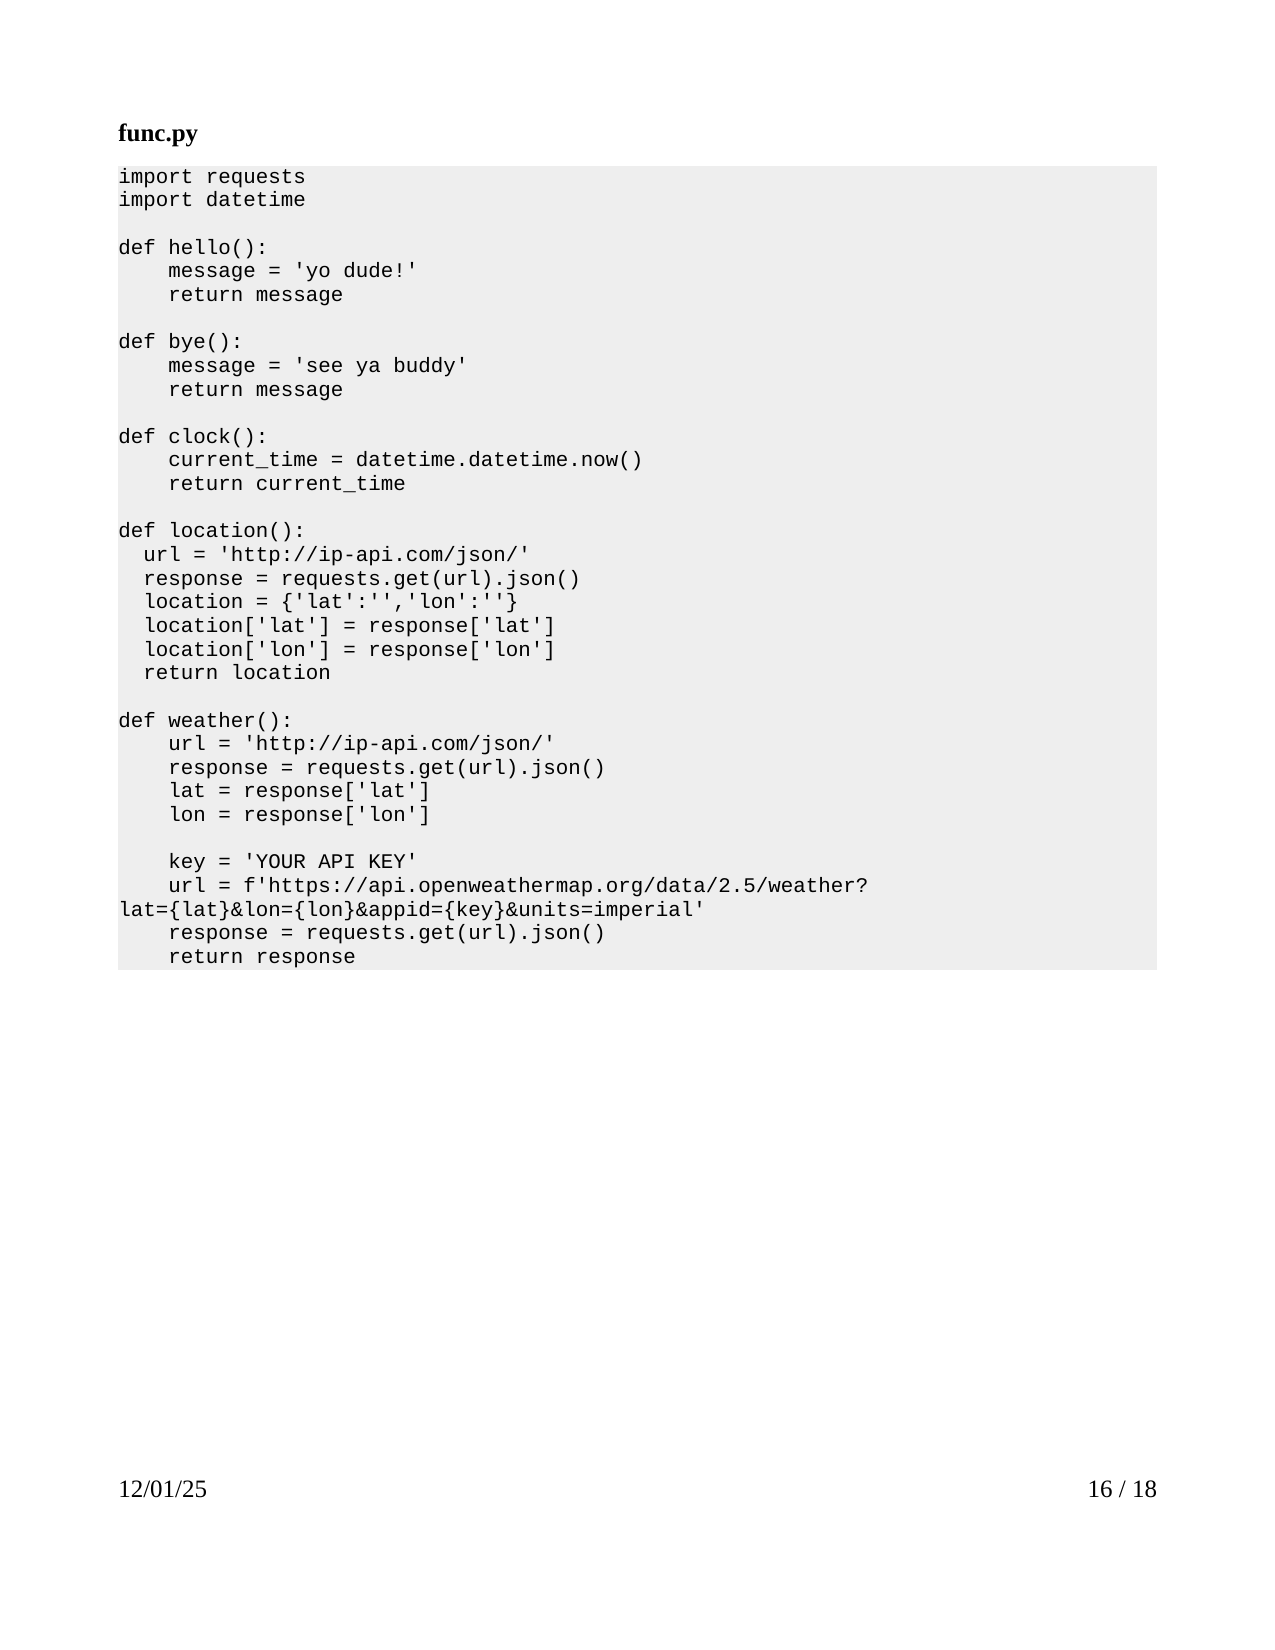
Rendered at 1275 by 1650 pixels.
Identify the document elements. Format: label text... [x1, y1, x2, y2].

text return response [118, 946, 1157, 970]
text def location(): [118, 520, 1157, 544]
text def bye(): [118, 331, 1157, 355]
text message = 'yo dude!' [118, 260, 1157, 284]
text url = 'http://ip-api.com/json/' [118, 733, 1157, 757]
text response = requests.get(url).json() [118, 922, 1157, 946]
text def clock(): [118, 426, 1157, 449]
text return location [118, 662, 1157, 686]
text return message [118, 284, 1157, 308]
text lon = response['lon'] [118, 804, 1157, 828]
text location['lon'] = response['lon'] [118, 639, 1157, 662]
text def hello(): [118, 237, 1157, 260]
text key = 'YOUR API KEY' [118, 851, 1157, 875]
text return current_time [118, 473, 1157, 497]
text return message [118, 378, 1157, 402]
text import requests [118, 166, 1157, 189]
text response = requests.get(url).json() [118, 568, 1157, 591]
text location['lat'] = response['lat'] [118, 615, 1157, 639]
text message = 'see ya buddy' [118, 355, 1157, 378]
text func.py [118, 118, 1157, 147]
text response = requests.get(url).json() [118, 757, 1157, 781]
text import datetime [118, 189, 1157, 213]
text lat = response['lat'] [118, 781, 1157, 804]
text current_time = datetime.datetime.now() [118, 449, 1157, 473]
text url = 'http://ip-api.com/json/' [118, 544, 1157, 568]
text def weather(): [118, 709, 1157, 733]
text url = f'https://api.openweathermap.org/data/2.5/weather?lat={lat}&lon={lon}&appid={key}&units=imperial' [118, 875, 1157, 922]
text location = {'lat':'','lon':''} [118, 591, 1157, 615]
